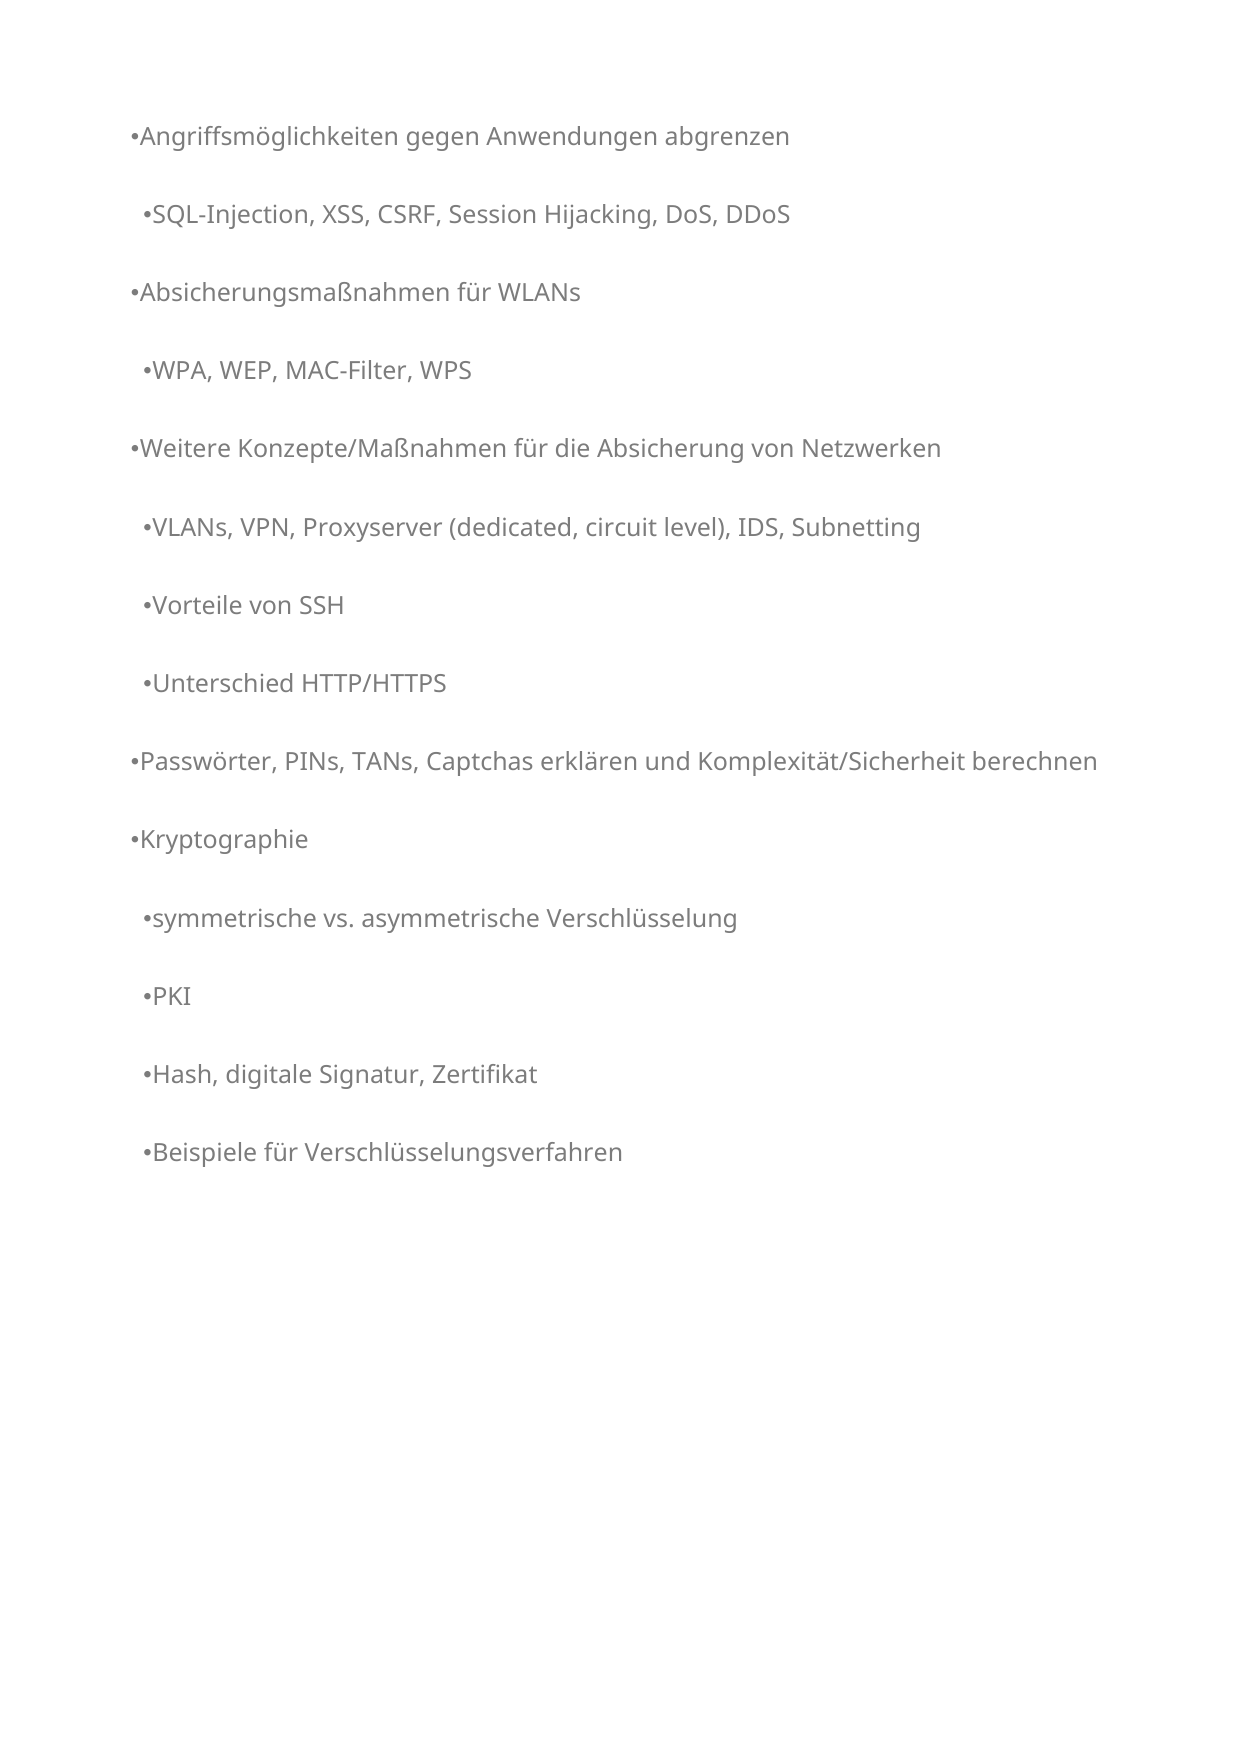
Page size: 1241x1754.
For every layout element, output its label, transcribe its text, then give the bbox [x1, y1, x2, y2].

list symmetrische vs. asymmetrische Verschlüsselung [118, 900, 1122, 934]
list Kryptographie [118, 822, 1122, 856]
list Angriffsmöglichkeiten gegen Anwendungen abgrenzen [118, 118, 1122, 152]
list Absicherungsmaßnahmen für WLANs [118, 274, 1122, 309]
list Passwörter, PINs, TANs, Captchas erklären und Komplexität/Sicherheit berechnen [118, 744, 1122, 778]
list WPA, WEP, MAC-Filter, WPS [118, 353, 1122, 387]
list Hash, digitale Signatur, Zertifikat [118, 1057, 1122, 1091]
list Unterschied HTTP/HTTPS [118, 666, 1122, 700]
list Weitere Konzepte/Maßnahmen für die Absicherung von Netzwerken [118, 431, 1122, 465]
list VLANs, VPN, Proxyserver (dedicated, circuit level), IDS, Subnetting [118, 509, 1122, 543]
list Vorteile von SSH [118, 587, 1122, 622]
list SQL-Injection, XSS, CSRF, Session Hijacking, DoS, DDoS [118, 196, 1122, 230]
list Beispiele für Verschlüsselungsverfahren [118, 1135, 1122, 1169]
list PKI [118, 979, 1122, 1013]
